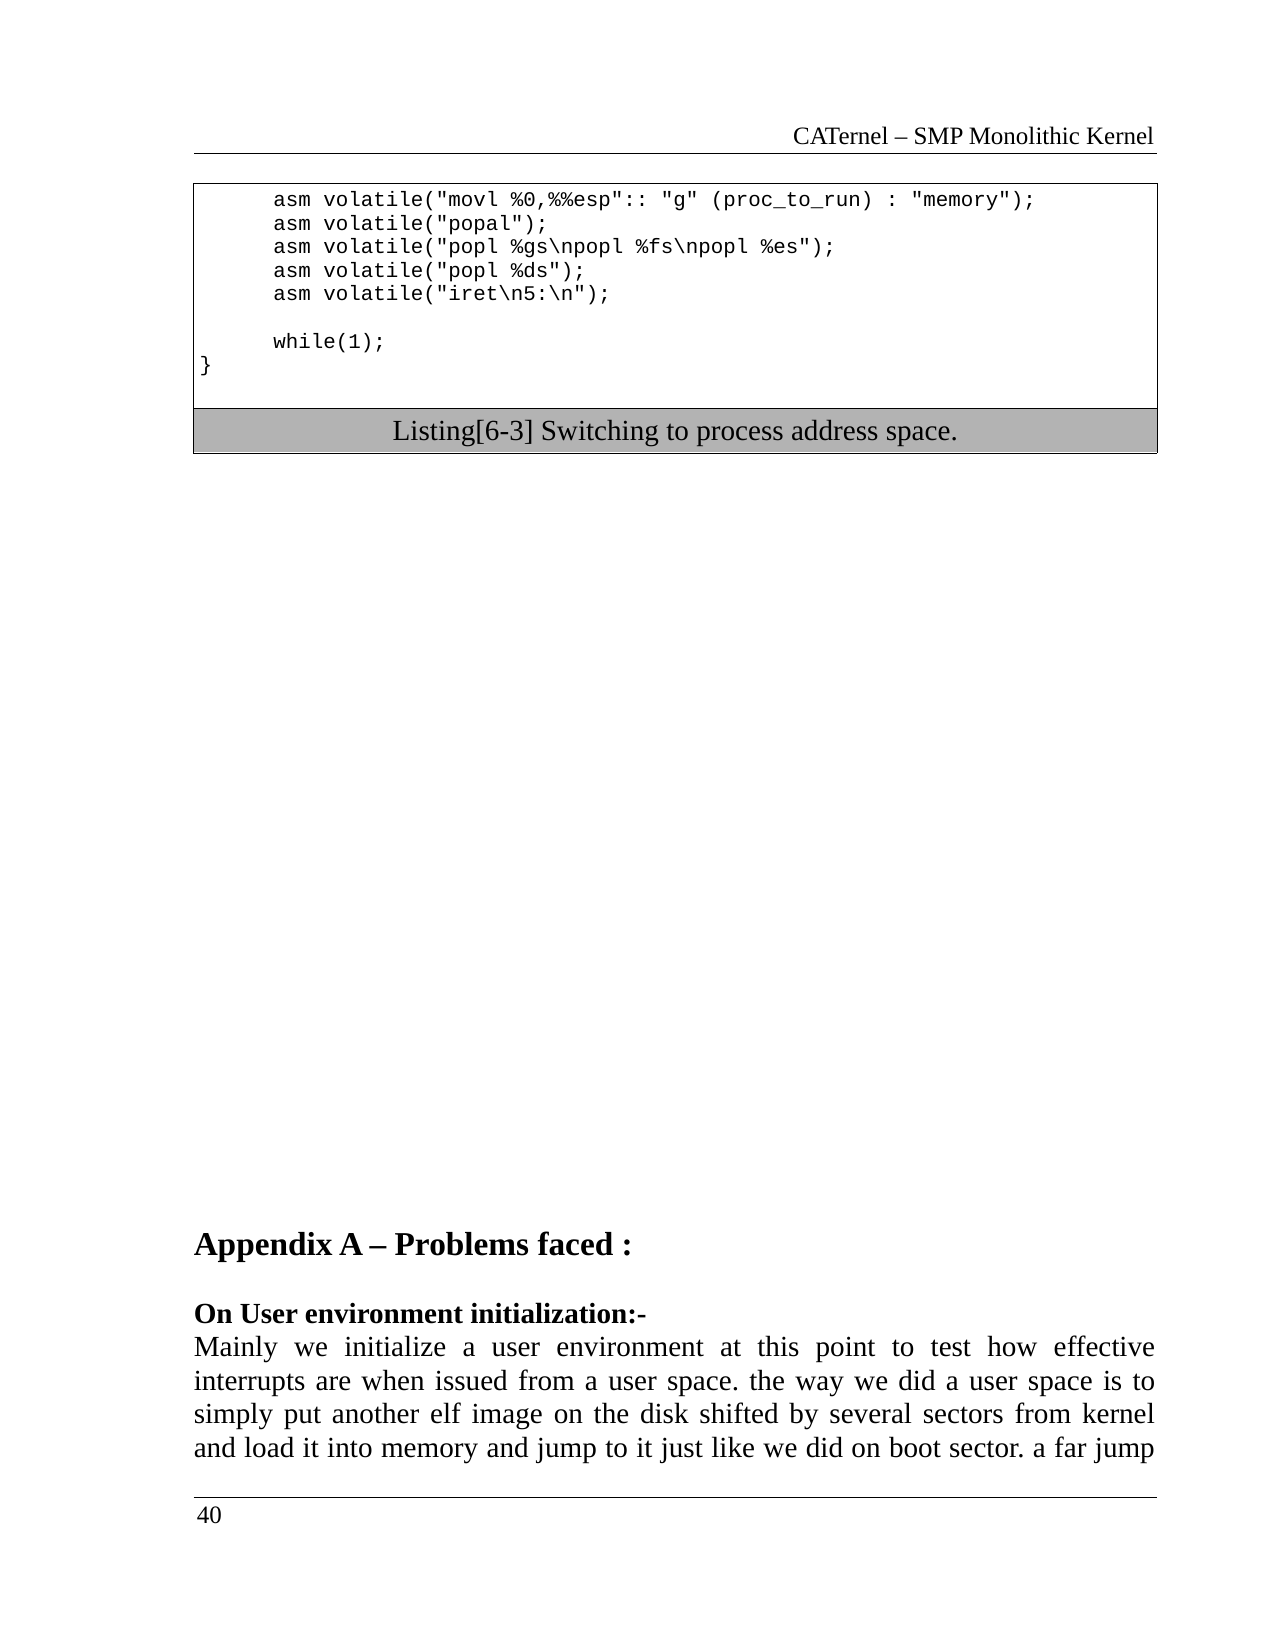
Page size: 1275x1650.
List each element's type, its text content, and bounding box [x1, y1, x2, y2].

text Appendix A – Problems faced : [193, 1224, 1157, 1262]
text Mainly we initialize a user environment at this point to test how effective interrupts are when issued from a user space. the way we did a user space is to simply put another elf image on the disk shifted by several sectors from kernel and load it into memory and jump to it just like we did on boot sector. a far jump [193, 1329, 1157, 1464]
table_cell Listing[6-3] Switching to process address space. [194, 409, 1157, 452]
text On User environment initialization:- [193, 1296, 1157, 1329]
table_header asm volatile("movl %0,%%esp":: "g" (proc_to_run) : "memory"); asm volatile("popal"); asm volatile("popl %gs\npopl %fs\npopl %es"); asm volatile("popl %ds"); asm volatile("iret\n5:\n"); while(1); } [194, 184, 1157, 407]
